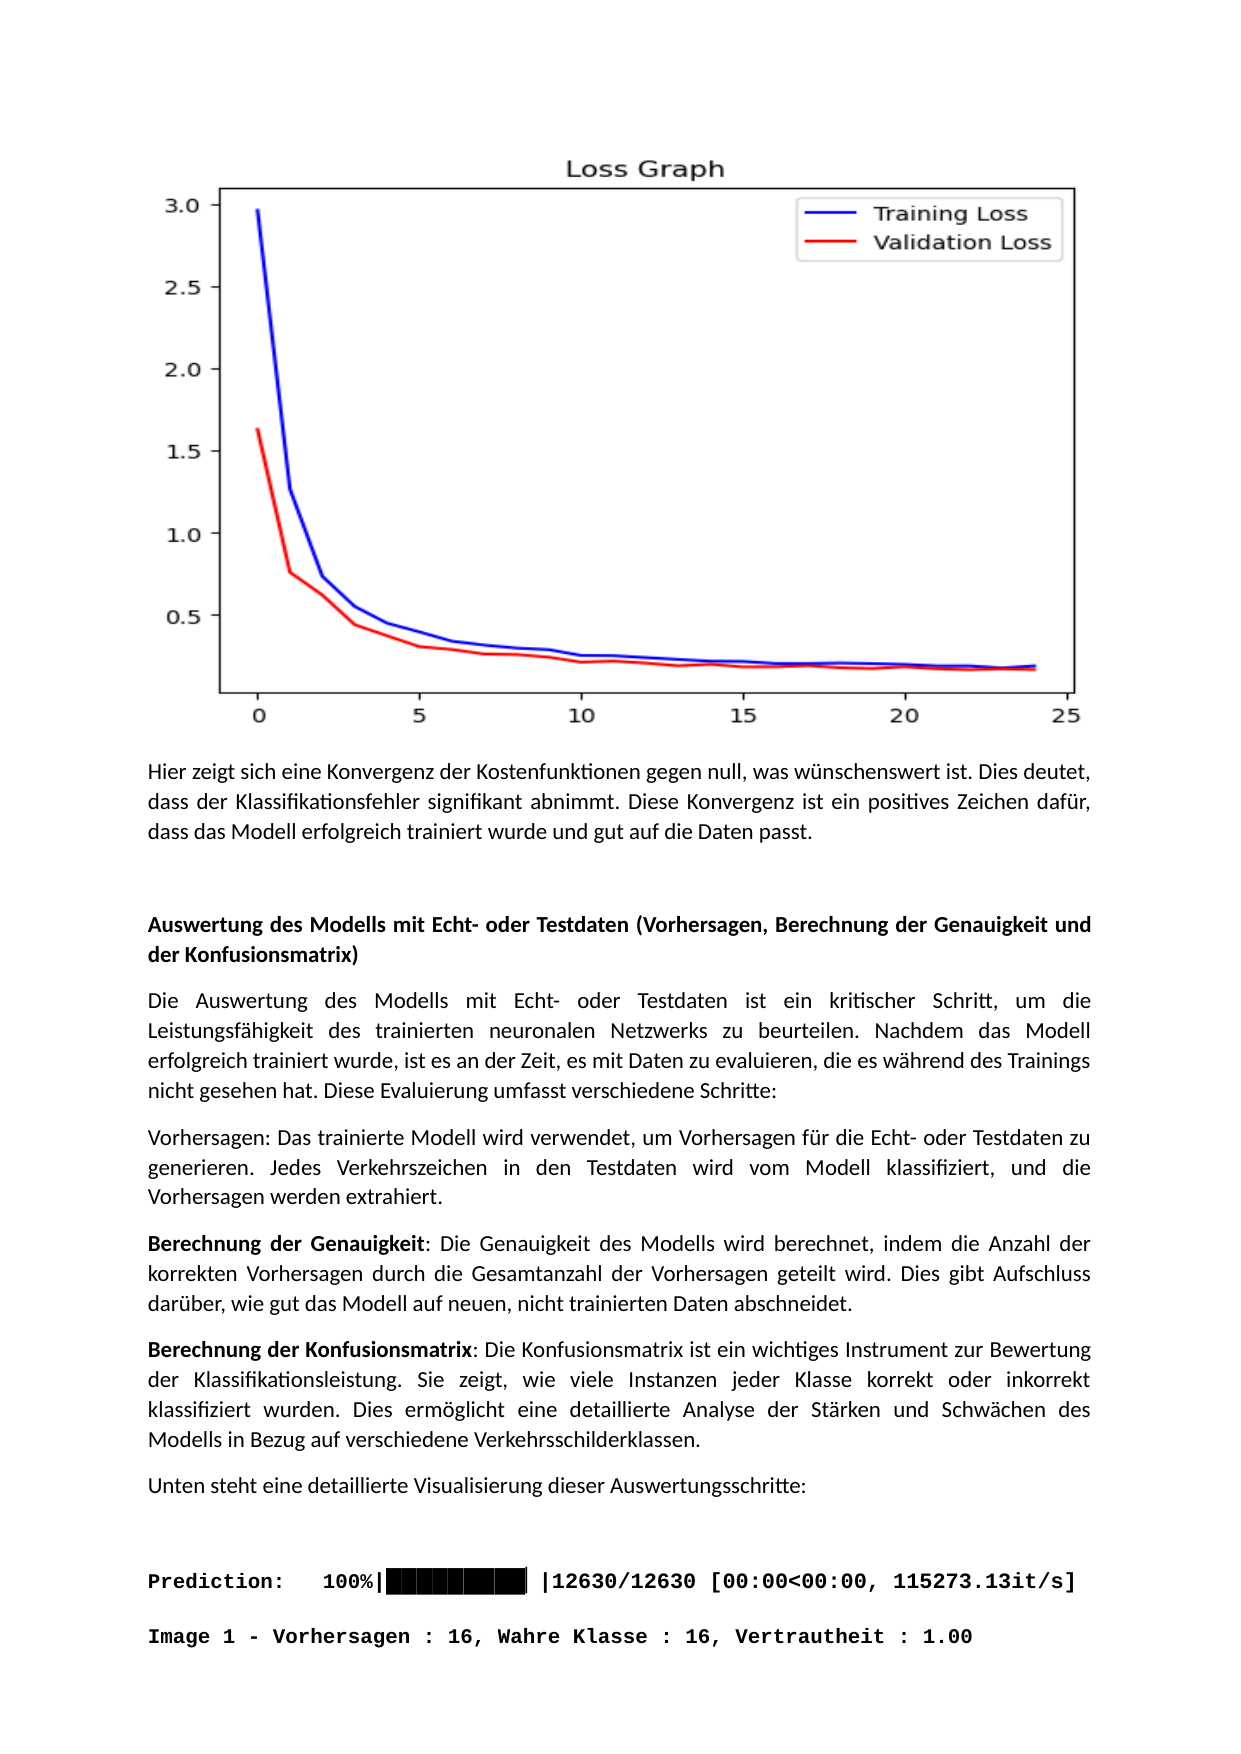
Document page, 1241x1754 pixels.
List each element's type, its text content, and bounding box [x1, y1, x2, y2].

text Prediction: 100%|█████████▏|12630/12630 [00:00<00:00, 115273.13it/s] [148, 1565, 1092, 1595]
text Berechnung der Genauigkeit: Die Genauigkeit des Modells wird berechnet, indem die Anzahl der korrekten Vorhersagen durch die Gesamtanzahl der Vorhersagen geteilt wird. Dies gibt Aufschluss darüber, wie gut das Modell auf neuen, nicht trainierten Daten abschneidet. [148, 1229, 1092, 1317]
text Hier zeigt sich eine Konvergenz der Kostenfunktionen gegen null, was wünschenswert ist. Dies deutet, dass der Klassifikationsfehler signifikant abnimmt. Diese Konvergenz ist ein positives Zeichen dafür, dass das Modell erfolgreich trainiert wurde und gut auf die Daten passt. [148, 757, 1092, 845]
text Auswertung des Modells mit Echt- oder Testdaten (Vorhersagen, Berechnung der Genauigkeit und der Konfusionsmatrix) [148, 910, 1092, 968]
text Die Auswertung des Modells mit Echt- oder Testdaten ist ein kritischer Schritt, um die Leistungsfähigkeit des trainierten neuronalen Netzwerks zu beurteilen. Nachdem das Modell erfolgreich trainiert wurde, ist es an der Zeit, es mit Daten zu evaluieren, die es während des Trainings nicht gesehen hat. Diese Evaluierung umfasst verschiedene Schritte: [148, 986, 1092, 1104]
text Image 1 - Vorhersagen : 16, Wahre Klasse : 16, Vertrautheit : 1.00 [148, 1619, 1092, 1650]
text Unten steht eine detaillierte Visualisierung dieser Auswertungsschritte: [148, 1472, 1092, 1500]
text Berechnung der Konfusionsmatrix: Die Konfusionsmatrix ist ein wichtiges Instrument zur Bewertung der Klassifikationsleistung. Sie zeigt, wie viele Instanzen jeder Klasse korrekt oder inkorrekt klassifiziert wurden. Dies ermöglicht eine detaillierte Analyse der Stärken und Schwächen des Modells in Bezug auf verschiedene Verkehrsschilderklassen. [148, 1335, 1092, 1453]
text Vorhersagen: Das trainierte Modell wird verwendet, um Vorhersagen für die Echt- oder Testdaten zu generieren. Jedes Verkehrszeichen in den Testdaten wird vom Modell klassifiziert, und die Vorhersagen werden extrahiert. [148, 1123, 1092, 1211]
